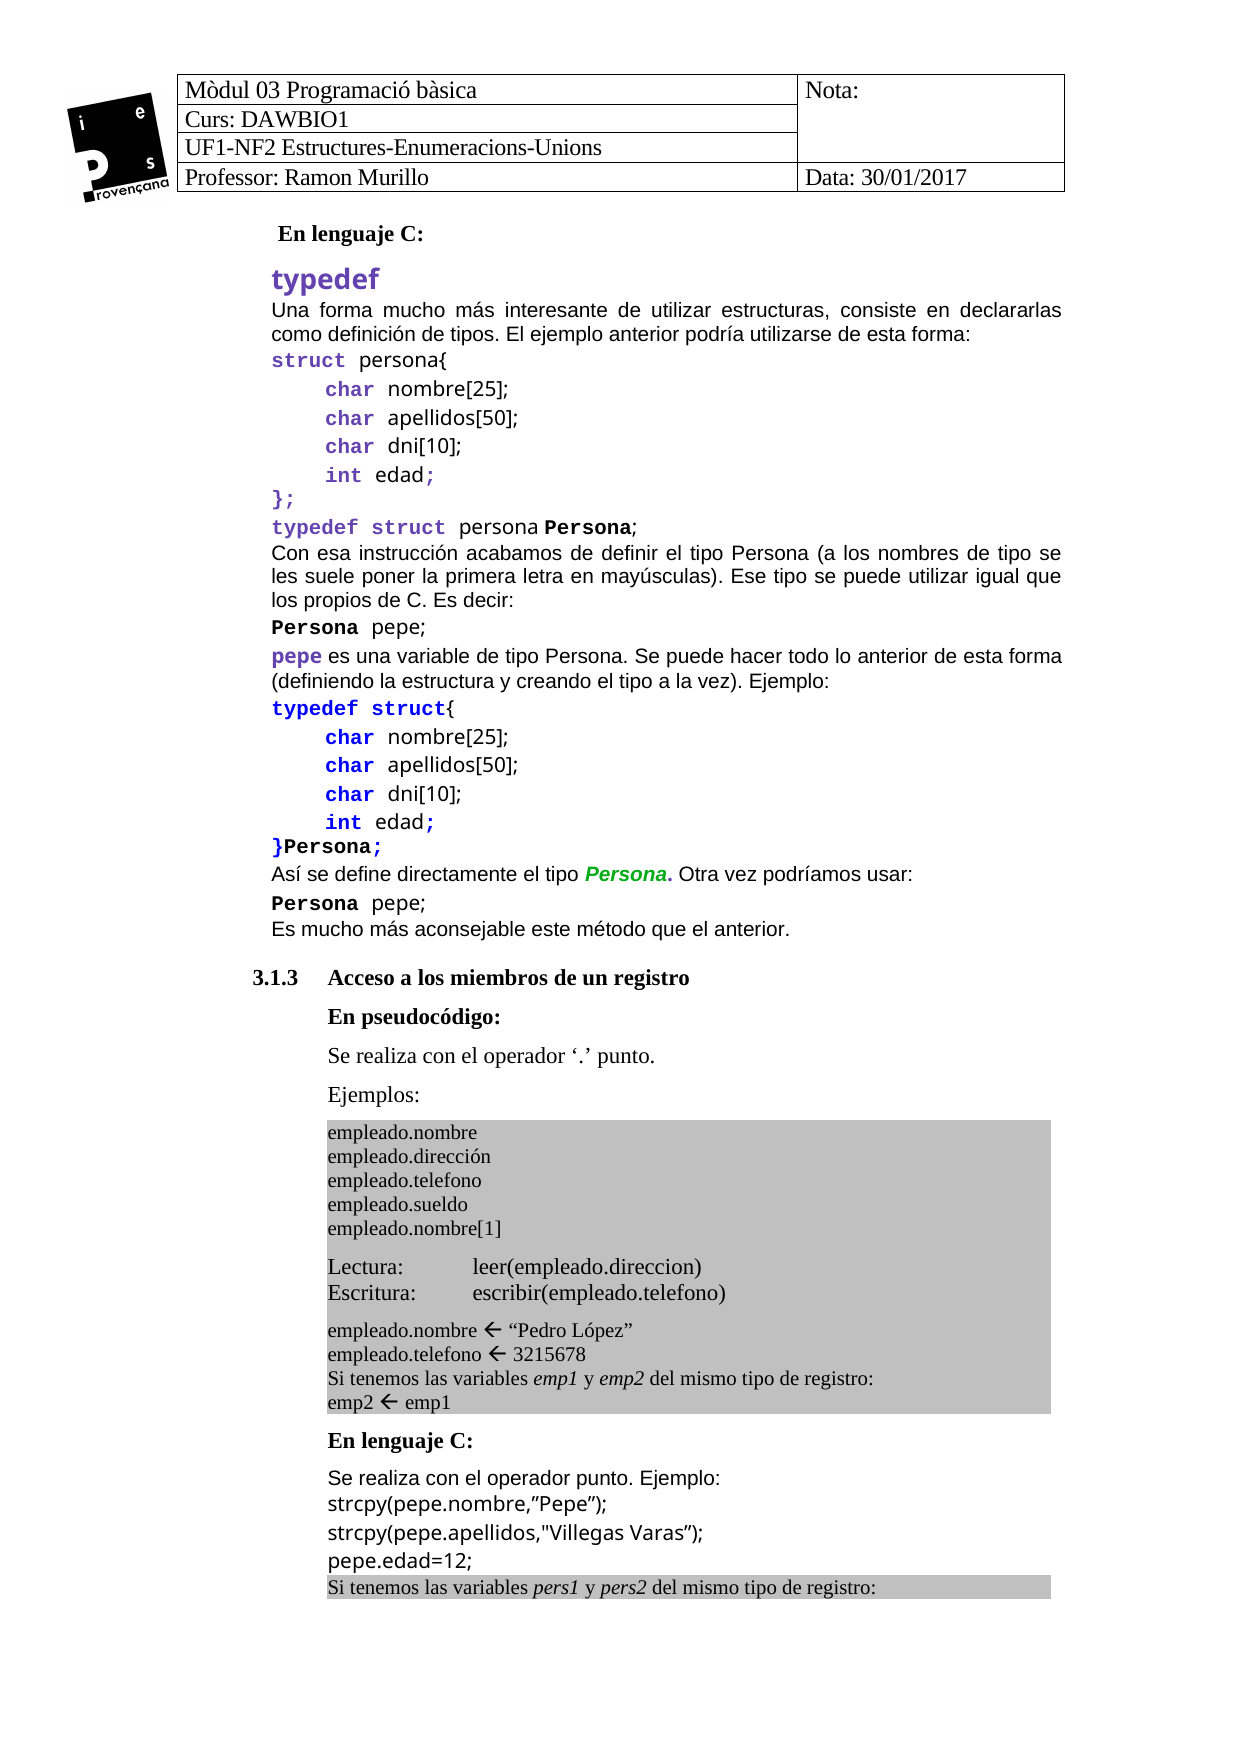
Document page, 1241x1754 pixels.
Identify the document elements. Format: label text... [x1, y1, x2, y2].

text }; [271, 488, 1063, 512]
text empleado.nombre [327, 1120, 1051, 1144]
text empleado.telefono [327, 1168, 1051, 1192]
text pepe es una variable de tipo Persona. Se puede hacer todo lo anterior de esta forma (definiendo la estructura y creando el tipo a la vez). Ejemplo: [271, 641, 1063, 693]
text emp2  emp1 [327, 1390, 1051, 1414]
text pepe.edad=12; [327, 1546, 1063, 1575]
text Se realiza con el operador punto. Ejemplo: [327, 1466, 1063, 1489]
text char apellidos[50]; [271, 403, 1063, 431]
text int edad; [271, 807, 1063, 836]
text Se realiza con el operador ‘.’ punto. [327, 1042, 1063, 1068]
text Lectura: leer(empleado.direccion) [327, 1253, 1051, 1279]
text Si tenemos las variables pers1 y pers2 del mismo tipo de registro: [327, 1575, 1051, 1599]
text empleado.nombre  “Pedro López” [327, 1318, 1051, 1342]
picture [66, 92, 171, 203]
text Si tenemos las variables emp1 y emp2 del mismo tipo de registro: [327, 1366, 1051, 1390]
text empleado.sueldo [327, 1192, 1051, 1216]
text Escritura: escribir(empleado.telefono) [327, 1279, 1051, 1305]
text En lenguaje C: [327, 1427, 1063, 1453]
text typedef struct{ [271, 693, 1063, 722]
list Acceso a los miembros de un registro [252, 964, 1063, 991]
text Con esa instrucción acabamos de definir el tipo Persona (a los nombres de tipo se les suele poner la primera letra en mayúsculas). Ese tipo se puede utilizar igual que los propios de C. Es decir: [271, 540, 1063, 612]
text struct persona{ [271, 346, 1063, 374]
text Persona pepe; [271, 612, 1063, 641]
text char dni[10]; [271, 431, 1063, 460]
text En lenguaje C: [278, 220, 1063, 247]
text char apellidos[50]; [271, 750, 1063, 779]
text Ejemplos: [327, 1081, 1063, 1107]
text strcpy(pepe.apellidos,"Villegas Varas”); [327, 1518, 1063, 1546]
text typedef struct persona Persona; [271, 512, 1063, 540]
text }Persona; [271, 836, 1063, 859]
text int edad; [271, 460, 1063, 488]
text Persona pepe; [271, 888, 1063, 917]
text Así se define directamente el tipo Persona. Otra vez podríamos usar: [271, 859, 1063, 888]
text char nombre[25]; [271, 374, 1063, 403]
text empleado.telefono  3215678 [327, 1342, 1051, 1366]
text char nombre[25]; [271, 722, 1063, 750]
text Una forma mucho más interesante de utilizar estructuras, consiste en declararlas como definición de tipos. El ejemplo anterior podría utilizarse de esta forma: [271, 298, 1063, 346]
text strcpy(pepe.nombre,”Pepe”); [327, 1489, 1063, 1518]
text typedef [271, 259, 1063, 298]
text En pseudocódigo: [327, 1003, 1063, 1030]
text empleado.dirección [327, 1144, 1051, 1168]
text char dni[10]; [271, 779, 1063, 807]
text Es mucho más aconsejable este método que el anterior. [271, 917, 1063, 941]
text empleado.nombre[1] [327, 1216, 1051, 1240]
